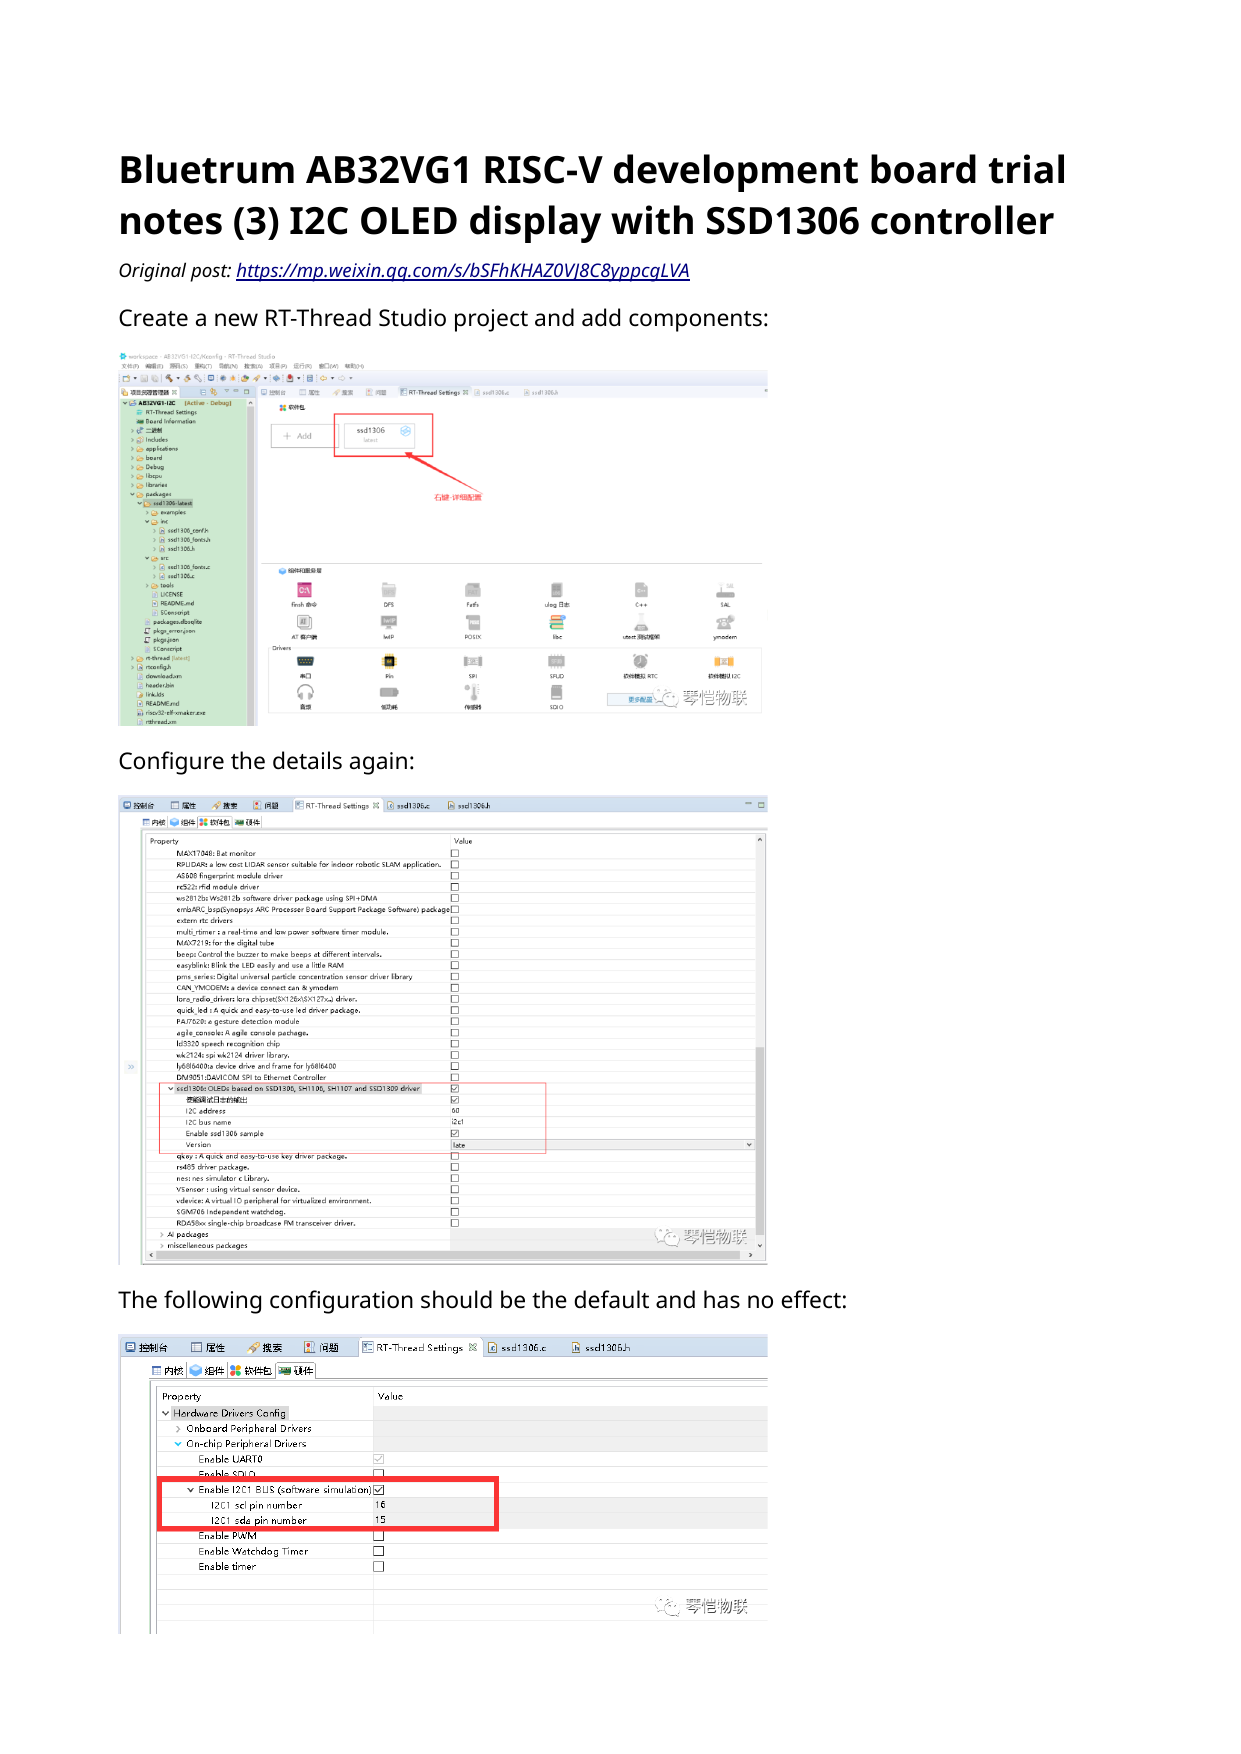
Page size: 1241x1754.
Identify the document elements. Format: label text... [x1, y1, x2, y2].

text Create a new RT-Thread Studio project and add components: [118, 302, 1122, 333]
picture [118, 795, 768, 1265]
text Original post: https://mp.weixin.qq.com/s/bSFhKHAZ0VJ8C8yppcgLVA [118, 258, 1122, 283]
picture [118, 1334, 768, 1634]
picture [118, 352, 768, 726]
text Configure the details again: [118, 744, 1122, 776]
subtitle Bluetrum AB32VG1 RISC-V development board trial notes (3) I2C OLED display with SSD1306 controller [118, 143, 1122, 245]
text The following configuration should be the default and has no effect: [118, 1284, 1122, 1315]
